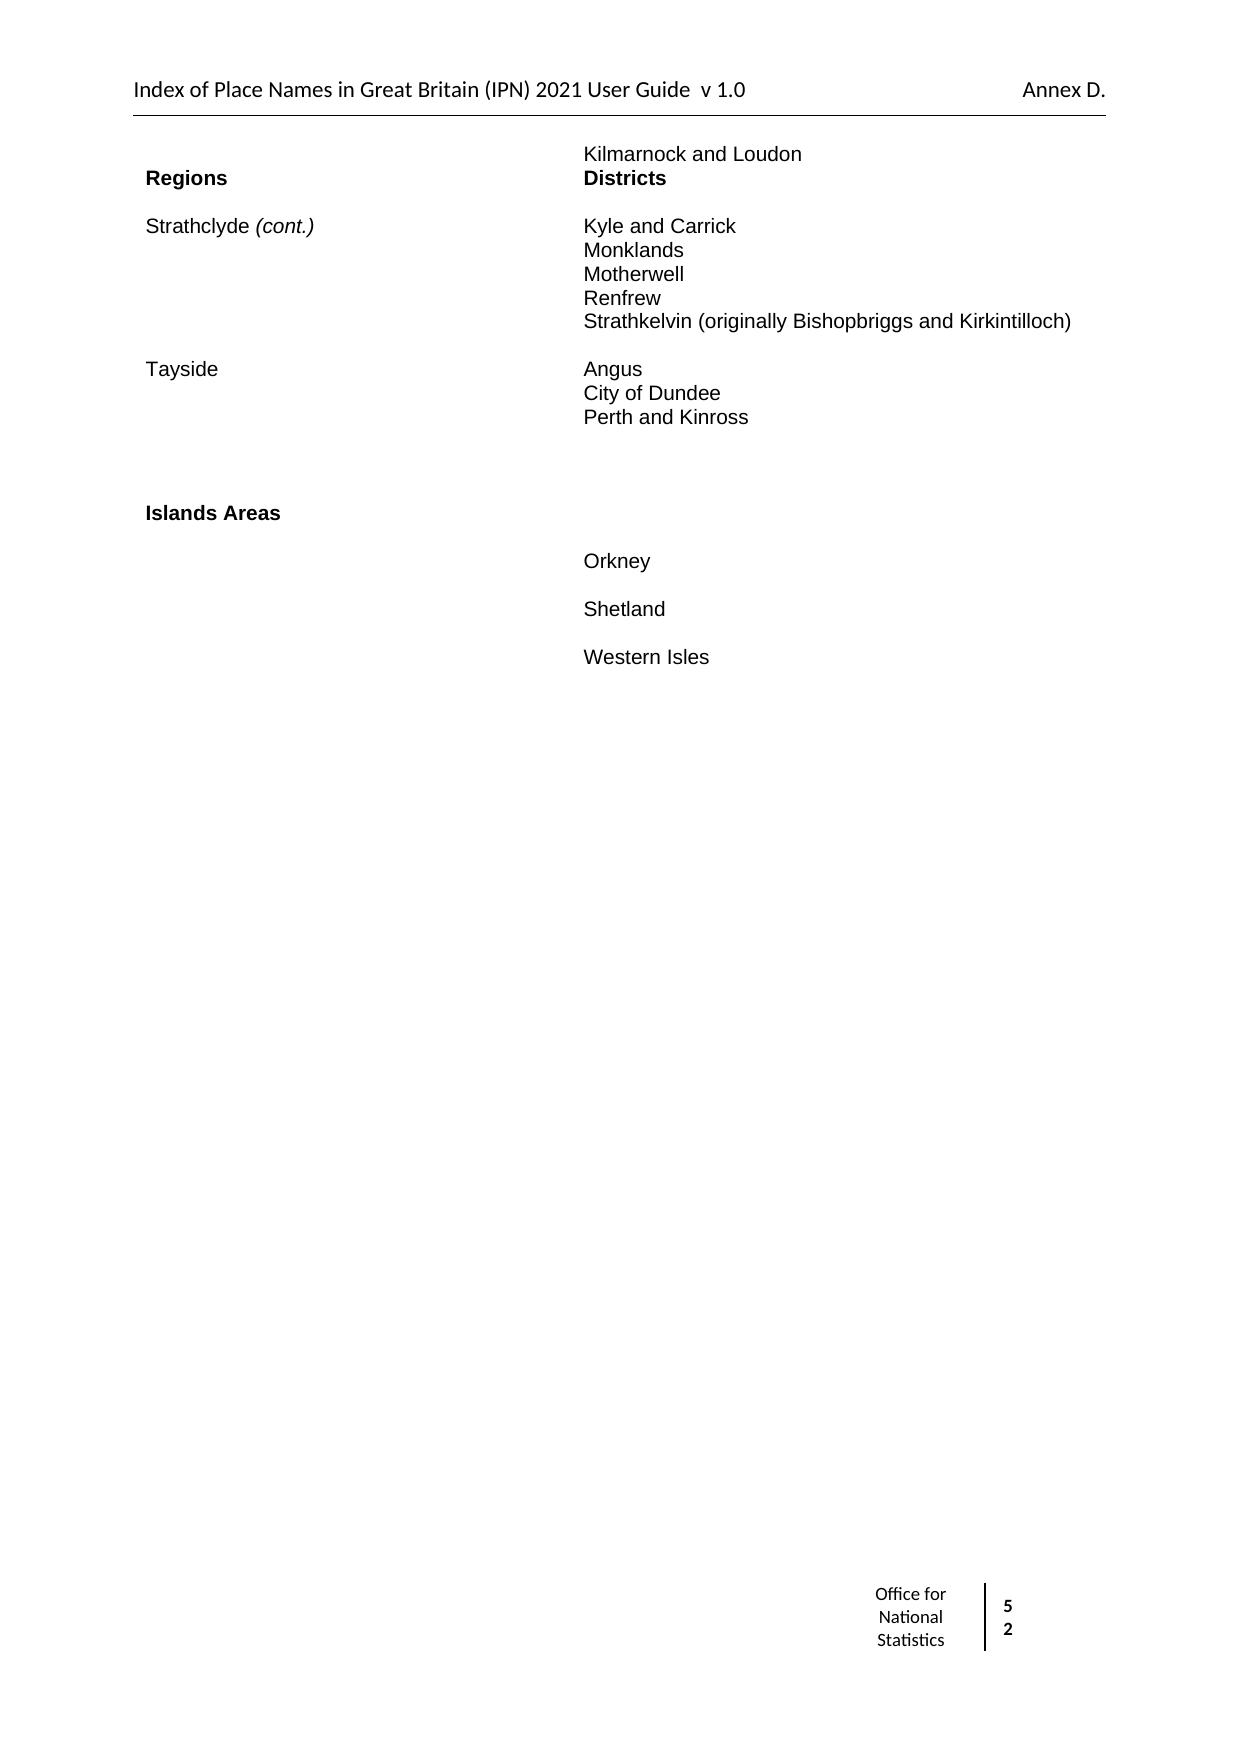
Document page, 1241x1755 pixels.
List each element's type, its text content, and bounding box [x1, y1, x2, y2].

text City of Dundee [145, 381, 1094, 405]
text Shetland [145, 597, 1094, 621]
text Regions Districts [145, 166, 1094, 189]
text Tayside Angus [145, 357, 1094, 381]
text Western Isles [145, 645, 1094, 669]
text Kilmarnock and Loudon [145, 142, 1094, 166]
text Strathclyde (cont.) Kyle and Carrick [145, 213, 1094, 237]
text Orkney [145, 549, 1094, 573]
text Perth and Kinross [145, 405, 1094, 429]
text Islands Areas [145, 501, 1094, 525]
text Strathkelvin (originally Bishopbriggs and Kirkintilloch) [145, 309, 1094, 333]
text Monklands [145, 237, 1094, 261]
text Renfrew [145, 285, 1094, 309]
text Motherwell [145, 261, 1094, 285]
